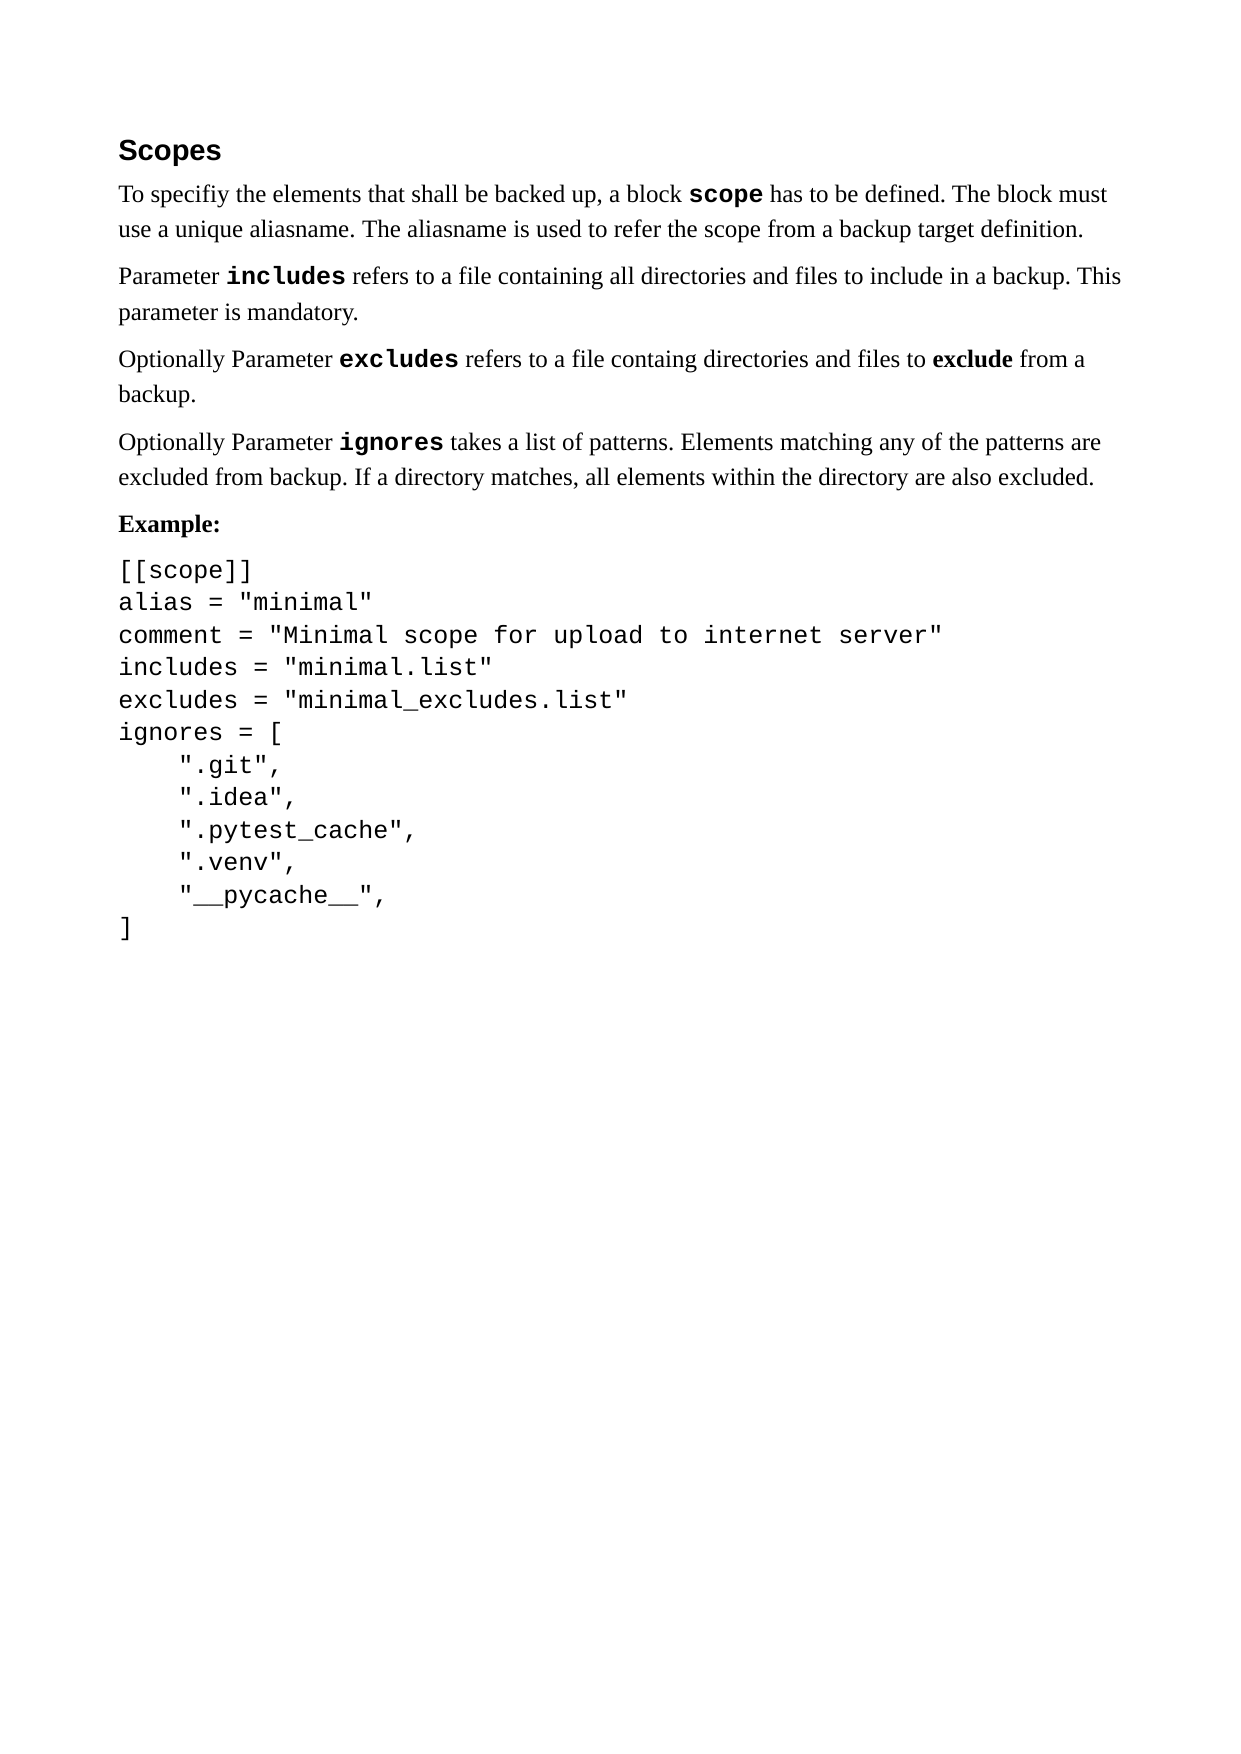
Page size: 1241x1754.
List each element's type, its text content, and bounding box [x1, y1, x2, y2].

text [[scope]] alias = "minimal" comment = "Minimal scope for upload to internet server" includes = "minimal.list" excludes = "minimal_excludes.list" ignores = [ ".git", ".idea", ".pytest_cache", ".venv", "__pycache__", ] [118, 557, 1122, 943]
text Optionally Parameter ignores takes a list of patterns. Elements matching any of the patterns are excluded from backup. If a directory matches, all elements within the directory are also excluded. [118, 427, 1122, 491]
text Optionally Parameter excludes refers to a file containg directories and files to exclude from a backup. [118, 344, 1122, 408]
text Example: [118, 509, 1122, 538]
subtitle Scopes [118, 133, 1122, 166]
text Parameter includes refers to a file containing all directories and files to include in a backup. This parameter is mandatory. [118, 261, 1122, 325]
text To specifiy the elements that shall be backed up, a block scope has to be defined. The block must use a unique aliasname. The aliasname is used to refer the scope from a backup target definition. [118, 179, 1122, 243]
